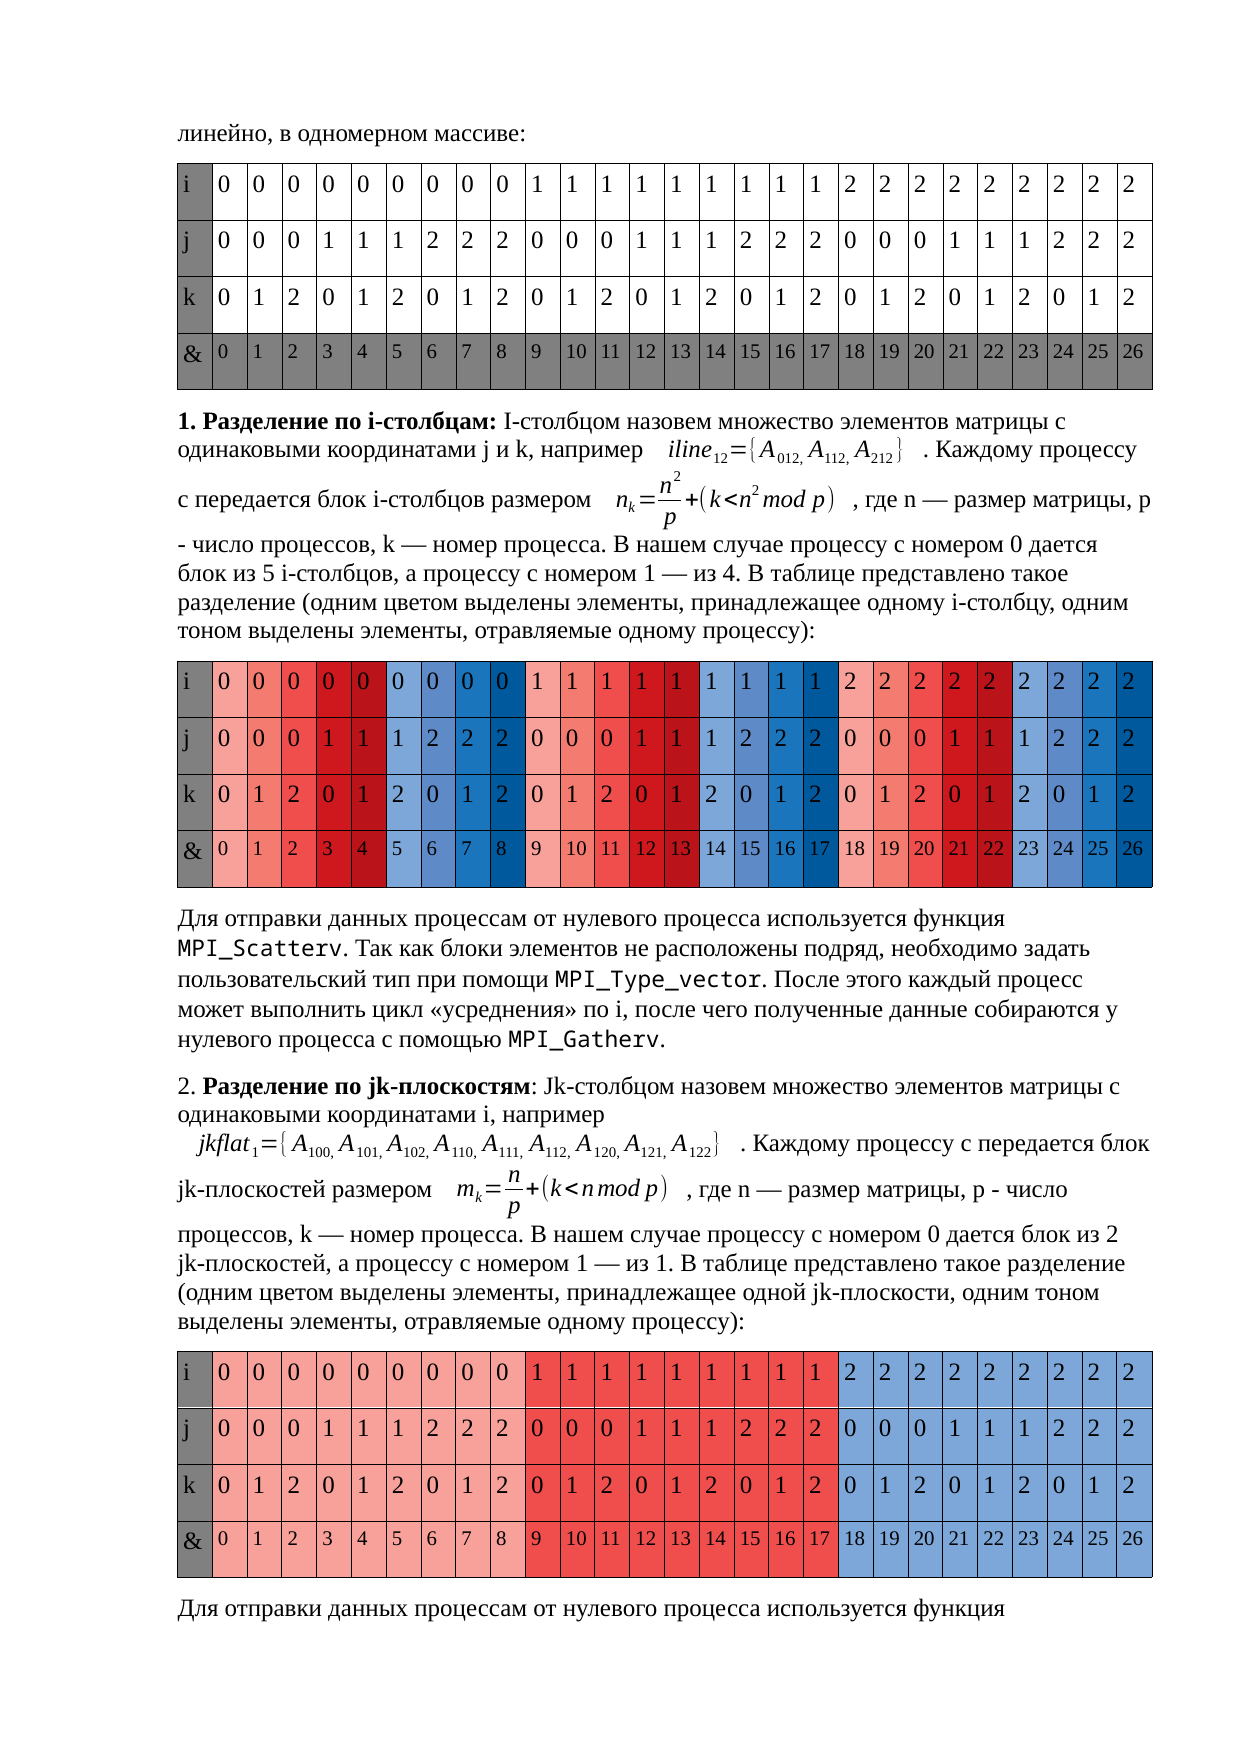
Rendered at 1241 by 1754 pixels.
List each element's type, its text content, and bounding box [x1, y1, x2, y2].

table_cell 16 [770, 334, 803, 389]
table_header 0 [387, 662, 421, 717]
table_cell 2 [387, 775, 421, 830]
table_cell 2 [1117, 1409, 1152, 1464]
table_cell 2 [769, 718, 803, 774]
table_cell 1 [1083, 277, 1117, 333]
table_cell 0 [526, 221, 560, 276]
table_cell 2 [804, 1409, 838, 1464]
table_header 2 [1048, 164, 1082, 220]
table_cell 6 [422, 831, 455, 887]
table_cell 1 [978, 718, 1012, 774]
table_cell 1 [248, 775, 281, 830]
table_cell 2 [804, 1465, 838, 1521]
table_cell 1 [352, 775, 386, 830]
table_cell 1 [978, 221, 1012, 276]
table_cell 2 [1083, 1409, 1116, 1464]
table_cell 1 [457, 277, 490, 333]
table_cell 2 [804, 718, 838, 774]
table_header 0 [352, 1352, 386, 1407]
table_header 1 [665, 164, 699, 220]
table_header 0 [352, 662, 386, 717]
table_cell 0 [561, 221, 595, 276]
table_cell 1 [874, 277, 908, 333]
table_cell 1 [387, 221, 421, 276]
table_cell 2 [1013, 775, 1047, 830]
table_cell 1 [943, 1409, 977, 1464]
table_header 1 [526, 164, 560, 220]
table_header i [178, 1352, 212, 1407]
table_header 0 [213, 662, 247, 717]
table_cell k [178, 277, 212, 333]
table_header 0 [491, 1352, 525, 1407]
table_cell 0 [526, 1409, 560, 1464]
table_cell 1 [978, 775, 1012, 830]
table_cell 2 [596, 277, 629, 333]
table_cell 25 [1083, 831, 1116, 887]
table_cell k [178, 1465, 212, 1521]
table_cell 1 [665, 221, 699, 276]
table_cell 0 [735, 775, 768, 830]
table_cell 1 [561, 1465, 594, 1521]
table_cell 1 [248, 1465, 281, 1521]
table_cell 0 [422, 277, 456, 333]
table_cell 2 [491, 277, 525, 333]
table_header 0 [456, 1352, 490, 1407]
table_cell 24 [1048, 1522, 1082, 1577]
table_cell 26 [1117, 831, 1152, 887]
table_header 0 [387, 1352, 421, 1407]
table_cell 2 [491, 775, 525, 830]
table_cell 23 [1013, 1522, 1047, 1577]
table_cell 18 [839, 831, 873, 887]
table_cell 2 [1013, 277, 1047, 333]
table_cell 0 [839, 718, 873, 774]
table_header 1 [735, 662, 768, 717]
table_cell 11 [596, 334, 629, 389]
table_cell 12 [630, 334, 664, 389]
table_header 1 [769, 662, 803, 717]
table_cell 13 [665, 1522, 699, 1577]
table_cell 22 [978, 831, 1012, 887]
table_header 1 [700, 1352, 734, 1407]
table_header 2 [1083, 662, 1116, 717]
table_cell 1 [978, 1465, 1012, 1521]
table_cell 1 [352, 221, 386, 276]
table_cell 1 [352, 277, 386, 333]
table_cell & [178, 831, 212, 887]
table_cell 0 [839, 277, 873, 333]
table_cell 0 [248, 718, 281, 774]
table_cell 11 [595, 831, 629, 887]
table_cell 1 [978, 277, 1012, 333]
table_header i [178, 164, 212, 220]
table_cell 2 [735, 718, 768, 774]
table_cell 2 [1117, 1465, 1152, 1521]
table_cell 2 [595, 1465, 629, 1521]
table_cell 0 [839, 1409, 873, 1464]
table_cell 12 [630, 831, 664, 887]
table_cell 23 [1013, 334, 1047, 389]
table_cell 18 [839, 1522, 873, 1577]
table_cell 0 [943, 775, 977, 830]
table_header 1 [595, 1352, 629, 1407]
table_cell 8 [491, 334, 525, 389]
table_cell 24 [1048, 831, 1082, 887]
table_cell 0 [595, 718, 629, 774]
table_cell 6 [422, 334, 456, 389]
table_cell 0 [248, 221, 282, 276]
table_cell 17 [804, 1522, 838, 1577]
table_header 1 [665, 1352, 699, 1407]
table_cell 5 [387, 334, 421, 389]
table_cell 20 [909, 831, 942, 887]
table_cell 0 [839, 775, 873, 830]
table_cell 15 [735, 1522, 768, 1577]
table_cell 2 [456, 718, 490, 774]
table_cell 21 [944, 334, 977, 389]
table_cell 0 [213, 1522, 247, 1577]
table_cell 1 [248, 831, 281, 887]
table_header 2 [909, 164, 943, 220]
table_cell 0 [874, 718, 908, 774]
table_header 0 [491, 662, 525, 717]
table_cell 1 [630, 718, 664, 774]
table_cell 2 [1118, 277, 1152, 333]
text Для отправки данных процессам от нулевого процесса используется функция MPI_Scatterv. Так как блоки элементов не расположены подряд, необходимо задать пользовательский тип при помощи MPI_Type_vector. После этого каждый процесс может выполнить цикл «усреднения» по i, после чего полученные данные собираются у нулевого процесса с помощью MPI_Gatherv. [177, 903, 1152, 1054]
table_cell 0 [561, 1409, 594, 1464]
table_cell 23 [1013, 831, 1047, 887]
table_cell 1 [874, 1465, 908, 1521]
text 2. Разделение по jk-плоскостям: Jk-столбцом назовем множество элементов матрицы с одинаковыми координатами i, например . Каждому процессу с передается блок jk-плоскостей размером , где n — размер матрицы, p - число процессов, k — номер процесса. В нашем случае процессу с номером 0 дается блок из 2 jk-плоскостей, а процессу с номером 1 — из 1. В таблице представлено такое разделение (одним цветом выделены элементы, принадлежащее одной jk-плоскости, одним тоном выделены элементы, отравляемые одному процессу): [177, 1071, 1152, 1334]
table_cell 2 [457, 221, 490, 276]
table_cell 0 [282, 718, 316, 774]
table_header 0 [248, 662, 281, 717]
table_cell 7 [456, 1522, 490, 1577]
table_header 0 [282, 1352, 316, 1407]
table_cell 0 [317, 775, 351, 830]
table_cell 17 [804, 831, 838, 887]
table_cell 9 [526, 334, 560, 389]
table_cell 1 [700, 221, 734, 276]
table_cell 8 [491, 1522, 525, 1577]
table_cell 1 [874, 775, 908, 830]
table_header i [178, 662, 212, 717]
table_cell 1 [630, 1409, 664, 1464]
table_header 0 [387, 164, 421, 220]
table_cell 0 [839, 221, 873, 276]
table_cell 0 [213, 1465, 247, 1521]
table_cell 1 [1013, 221, 1047, 276]
table_header 1 [630, 662, 664, 717]
table_cell 0 [526, 718, 560, 774]
table_cell 17 [804, 334, 838, 389]
table_cell 2 [282, 831, 316, 887]
table_header 2 [1048, 1352, 1082, 1407]
table_cell 0 [909, 221, 943, 276]
table_header 2 [839, 164, 873, 220]
table_cell 2 [1083, 718, 1116, 774]
table_cell j [178, 1409, 212, 1464]
table_cell 2 [700, 277, 734, 333]
table_cell 0 [213, 277, 247, 333]
table_cell 2 [770, 221, 803, 276]
table_cell 0 [595, 1409, 629, 1464]
table_cell 10 [561, 831, 594, 887]
table_cell 1 [317, 1409, 351, 1464]
table_cell 2 [387, 1465, 421, 1521]
table_header 0 [283, 164, 316, 220]
table_cell 2 [1013, 1465, 1047, 1521]
table_cell 1 [769, 775, 803, 830]
table_cell 2 [282, 775, 316, 830]
table_header 1 [526, 662, 560, 717]
table_header 0 [248, 1352, 281, 1407]
table_cell & [178, 334, 212, 389]
table_cell 1 [943, 718, 977, 774]
table_cell 2 [1118, 221, 1152, 276]
table_cell 0 [422, 1465, 455, 1521]
table_header 2 [839, 662, 873, 717]
table_cell 3 [317, 1522, 351, 1577]
table_header 1 [561, 164, 595, 220]
table_cell 2 [283, 334, 316, 389]
table_header 0 [422, 1352, 455, 1407]
table_header 2 [943, 662, 977, 717]
table_cell 10 [561, 1522, 594, 1577]
table_cell 2 [769, 1409, 803, 1464]
table_cell 22 [978, 1522, 1012, 1577]
table_cell 2 [282, 1522, 316, 1577]
table_cell 0 [213, 221, 247, 276]
table_cell 1 [456, 775, 490, 830]
table_cell 2 [1117, 775, 1152, 830]
table_header 0 [317, 164, 351, 220]
table_cell 12 [630, 1522, 664, 1577]
table_header 1 [804, 164, 838, 220]
table_cell 1 [352, 1409, 386, 1464]
table_cell 1 [248, 334, 282, 389]
table_cell 0 [630, 1465, 664, 1521]
table_cell 2 [804, 277, 838, 333]
table_cell 1 [944, 221, 977, 276]
table_cell 0 [213, 1409, 247, 1464]
table_header 1 [630, 164, 664, 220]
table_cell 1 [630, 221, 664, 276]
table_cell 1 [700, 718, 734, 774]
table_cell 1 [387, 718, 421, 774]
table_cell 1 [1013, 718, 1047, 774]
table_cell 2 [1048, 1409, 1082, 1464]
table_cell 2 [700, 1465, 734, 1521]
table_header 1 [735, 1352, 768, 1407]
table_header 2 [874, 1352, 908, 1407]
table_header 0 [456, 662, 490, 717]
table_cell 1 [352, 1465, 386, 1521]
table_cell 0 [874, 1409, 908, 1464]
table_cell 7 [457, 334, 490, 389]
table_cell 13 [665, 831, 699, 887]
table_cell 0 [1048, 277, 1082, 333]
table_cell 20 [909, 1522, 942, 1577]
table_cell 0 [282, 1409, 316, 1464]
table_cell 0 [874, 221, 908, 276]
table_header 2 [1013, 164, 1047, 220]
table_header 2 [1013, 1352, 1047, 1407]
table_cell 21 [943, 1522, 977, 1577]
table_cell 0 [596, 221, 629, 276]
table_cell 0 [735, 1465, 768, 1521]
table_cell 1 [352, 718, 386, 774]
table_cell 2 [491, 221, 525, 276]
table_cell 8 [491, 831, 525, 887]
table_header 2 [909, 1352, 942, 1407]
table_header 0 [282, 662, 316, 717]
table_cell 7 [456, 831, 490, 887]
table_cell 2 [1083, 221, 1117, 276]
table_cell 2 [909, 775, 942, 830]
table_header 2 [1118, 164, 1152, 220]
table_cell 1 [665, 718, 699, 774]
table_cell 0 [1048, 775, 1082, 830]
text 1. Разделение по i-столбцам: I-столбцом назовем множество элементов матрицы с одинаковыми координатами j и k, например . Каждому процессу с передается блок i-столбцов размером , где n — размер матрицы, p - число процессов, k — номер процесса. В нашем случае процессу с номером 0 дается блок из 5 i-столбцов, а процессу с номером 1 — из 4. В таблице представлено такое разделение (одним цветом выделены элементы, принадлежащее одному i-столбцу, одним тоном выделены элементы, отравляемые одному процессу): [177, 406, 1152, 644]
table_cell k [178, 775, 212, 830]
table_cell 1 [248, 1522, 281, 1577]
table_cell 2 [491, 1409, 525, 1464]
table_header 2 [874, 662, 908, 717]
table_cell 2 [491, 1465, 525, 1521]
table_cell 16 [769, 1522, 803, 1577]
table_header 1 [665, 662, 699, 717]
table_header 2 [978, 1352, 1012, 1407]
table_cell 1 [665, 1409, 699, 1464]
table_cell 21 [943, 831, 977, 887]
table_cell 13 [665, 334, 699, 389]
table_cell 9 [526, 1522, 560, 1577]
table_header 0 [457, 164, 490, 220]
table_cell 26 [1117, 1522, 1152, 1577]
table_cell 1 [665, 277, 699, 333]
table_cell 4 [352, 831, 386, 887]
table_header 0 [317, 1352, 351, 1407]
table_header 1 [561, 662, 594, 717]
table_cell 0 [1048, 1465, 1082, 1521]
table_cell 0 [317, 1465, 351, 1521]
table_cell 2 [387, 277, 421, 333]
table_cell 2 [909, 1465, 942, 1521]
table_cell 2 [804, 221, 838, 276]
table_header 0 [422, 164, 456, 220]
table_cell 2 [1117, 718, 1152, 774]
table_cell 25 [1083, 1522, 1116, 1577]
table_cell 3 [317, 334, 351, 389]
text линейно, в одномерном массиве: [177, 118, 1152, 147]
table_header 1 [735, 164, 769, 220]
table_cell 2 [909, 277, 943, 333]
table_cell 14 [700, 1522, 734, 1577]
table_cell 2 [1048, 221, 1082, 276]
table_cell 2 [700, 775, 734, 830]
table_cell 1 [769, 1465, 803, 1521]
table_cell 0 [735, 277, 769, 333]
table_cell 0 [422, 775, 455, 830]
table_header 2 [874, 164, 908, 220]
table_cell 19 [874, 1522, 908, 1577]
table_header 1 [769, 1352, 803, 1407]
table_header 0 [317, 662, 351, 717]
table_cell 18 [839, 334, 873, 389]
table_header 1 [526, 1352, 560, 1407]
table_header 0 [248, 164, 282, 220]
table_cell 1 [1013, 1409, 1047, 1464]
table_cell 0 [248, 1409, 281, 1464]
table_header 1 [700, 164, 734, 220]
table_cell 1 [1083, 1465, 1116, 1521]
table_header 2 [1048, 662, 1082, 717]
table_cell 0 [944, 277, 977, 333]
table_header 1 [596, 164, 629, 220]
table_cell 3 [317, 831, 351, 887]
table_cell 0 [526, 277, 560, 333]
table_cell 0 [213, 831, 247, 887]
table_header 2 [1083, 164, 1117, 220]
table_cell 4 [352, 1522, 386, 1577]
table_cell 0 [526, 775, 560, 830]
table_header 0 [213, 164, 247, 220]
table_cell 15 [735, 334, 769, 389]
table_cell 1 [387, 1409, 421, 1464]
table_header 2 [978, 164, 1012, 220]
table_header 2 [839, 1352, 873, 1407]
table_cell 1 [317, 718, 351, 774]
table_header 2 [943, 1352, 977, 1407]
table_header 2 [1013, 662, 1047, 717]
table_cell j [178, 718, 212, 774]
table_cell 5 [387, 831, 421, 887]
table_cell 4 [352, 334, 386, 389]
table_cell 2 [491, 718, 525, 774]
table_cell 1 [561, 775, 594, 830]
table_header 0 [213, 1352, 247, 1407]
table_cell 19 [874, 334, 908, 389]
table_cell 1 [978, 1409, 1012, 1464]
table_cell 19 [874, 831, 908, 887]
table_cell 2 [735, 221, 769, 276]
table_cell 2 [595, 775, 629, 830]
table_cell 2 [804, 775, 838, 830]
table_cell 2 [422, 221, 456, 276]
table_header 1 [630, 1352, 664, 1407]
table_header 2 [909, 662, 942, 717]
table_cell 0 [561, 718, 594, 774]
table_cell j [178, 221, 212, 276]
table_cell 0 [943, 1465, 977, 1521]
table_cell 10 [561, 334, 595, 389]
table_header 1 [804, 1352, 838, 1407]
table_cell 0 [839, 1465, 873, 1521]
table_cell 0 [317, 277, 351, 333]
table_cell 1 [456, 1465, 490, 1521]
table_header 2 [944, 164, 977, 220]
table_header 0 [491, 164, 525, 220]
table_cell 1 [665, 775, 699, 830]
table_cell 20 [909, 334, 943, 389]
table_cell 16 [769, 831, 803, 887]
table_cell 14 [700, 831, 734, 887]
table_header 0 [352, 164, 386, 220]
table_cell 2 [422, 718, 455, 774]
table_cell 2 [422, 1409, 455, 1464]
table_cell 6 [422, 1522, 455, 1577]
table_cell 11 [595, 1522, 629, 1577]
table_cell 22 [978, 334, 1012, 389]
table_cell 0 [213, 718, 247, 774]
table_cell 2 [1048, 718, 1082, 774]
table_header 1 [595, 662, 629, 717]
table_header 1 [561, 1352, 594, 1407]
table_cell 2 [283, 277, 316, 333]
table_cell 1 [561, 277, 595, 333]
table_header 1 [804, 662, 838, 717]
table_cell 1 [700, 1409, 734, 1464]
table_header 1 [770, 164, 803, 220]
table_cell 2 [282, 1465, 316, 1521]
table_cell 14 [700, 334, 734, 389]
table_header 1 [700, 662, 734, 717]
table_cell 1 [770, 277, 803, 333]
table_cell 5 [387, 1522, 421, 1577]
table_cell 2 [456, 1409, 490, 1464]
table_cell 25 [1083, 334, 1117, 389]
table_cell 0 [909, 1409, 942, 1464]
table_cell 1 [248, 277, 282, 333]
table_cell 0 [283, 221, 316, 276]
table_cell 9 [526, 831, 560, 887]
table_cell 0 [909, 718, 942, 774]
table_cell 1 [1083, 775, 1116, 830]
table_header 2 [1117, 1352, 1152, 1407]
table_header 2 [978, 662, 1012, 717]
table_cell 26 [1118, 334, 1152, 389]
table_cell 2 [735, 1409, 768, 1464]
table_header 0 [422, 662, 455, 717]
table_cell 1 [317, 221, 351, 276]
table_cell 0 [630, 277, 664, 333]
table_cell 0 [213, 775, 247, 830]
table_cell & [178, 1522, 212, 1577]
table_cell 0 [526, 1465, 560, 1521]
table_header 2 [1083, 1352, 1116, 1407]
table_cell 1 [665, 1465, 699, 1521]
table_cell 0 [213, 334, 247, 389]
table_header 2 [1117, 662, 1152, 717]
table_cell 24 [1048, 334, 1082, 389]
table_cell 0 [630, 775, 664, 830]
text Для отправки данных процессам от нулевого процесса используется функция [177, 1593, 1152, 1622]
table_cell 15 [735, 831, 768, 887]
